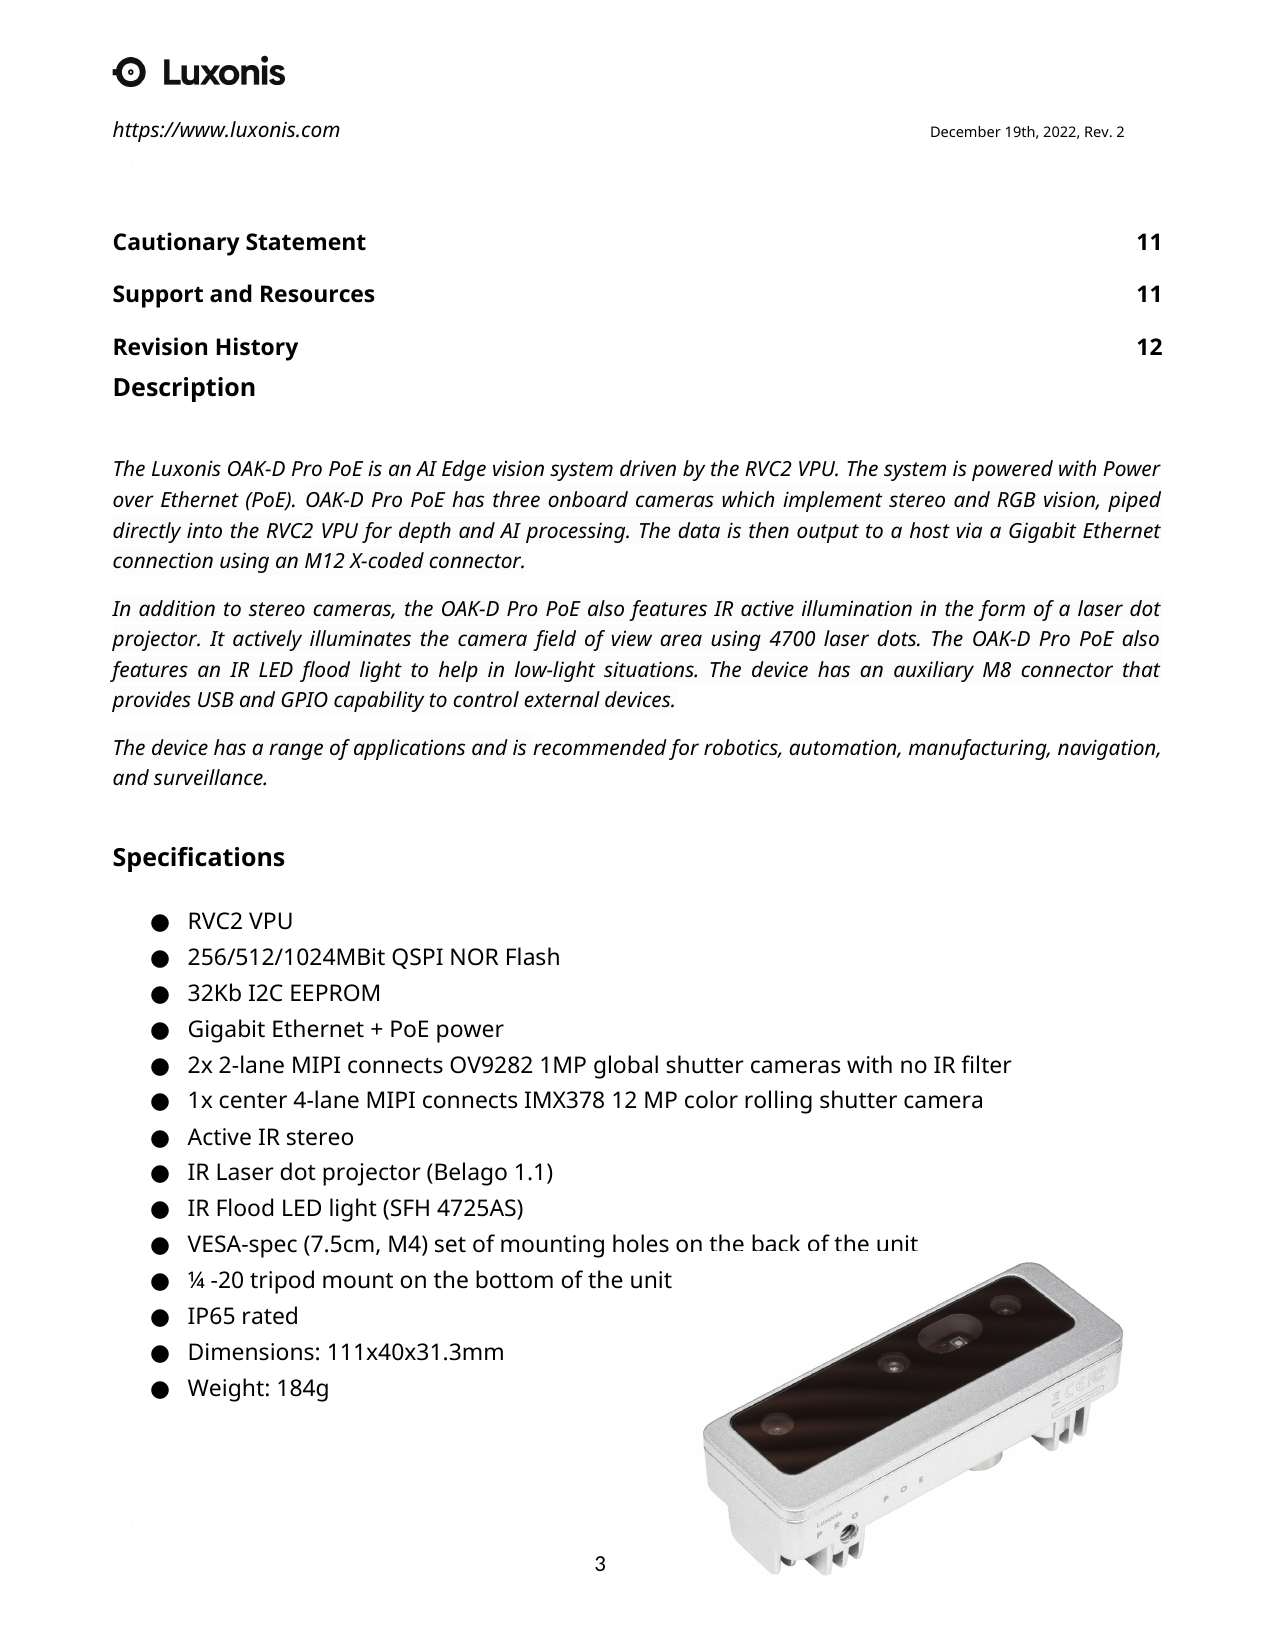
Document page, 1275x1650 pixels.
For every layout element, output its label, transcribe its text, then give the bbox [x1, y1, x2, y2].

list [1132, 1264, 1162, 1295]
list IP65 rated [150, 1300, 695, 1331]
text Cautionary Statement 11 [112, 226, 1162, 257]
list 2x 2-lane MIPI connects OV9282 1MP global shutter cameras with no IR filter [150, 1048, 1162, 1080]
list [1132, 1372, 1162, 1403]
list Dimensions: 111x40x31.3mm [150, 1336, 695, 1367]
text The Luxonis OAK-D Pro PoE is an AI Edge vision system driven by the RVC2 VPU. The system is powered with Power over Ethernet (PoE). OAK-D Pro PoE has three onboard cameras which implement stereo and RGB vision, piped directly into the RVC2 VPU for depth and AI processing. The data is then output to a host via a Gigabit Ethernet connection using an M12 X-coded connector. [112, 454, 1162, 575]
list RVC2 VPU [150, 905, 1162, 936]
text Revision History 12 [112, 330, 1162, 362]
text In addition to stereo cameras, the OAK-D Pro PoE also features IR active illumination in the form of a laser dot projector. It actively illuminates the camera field of view area using 4700 laser dots. The OAK-D Pro PoE also features an IR LED flood light to help in low-light situations. The device has an auxiliary M8 connector that provides USB and GPIO capability to control external devices. [112, 594, 1162, 714]
list [1132, 1336, 1162, 1367]
list Active IR stereo [150, 1120, 1162, 1152]
list IR Flood LED light (SFH 4725AS) [150, 1192, 1162, 1223]
list Weight: 184g [150, 1372, 695, 1403]
list Gigabit Ethernet + PoE power [150, 1013, 1162, 1044]
subtitle Specifications [112, 839, 1162, 873]
list 32Kb I2C EEPROM [150, 977, 1162, 1008]
picture [112, 47, 286, 97]
picture [695, 1251, 1132, 1587]
list ¼ -20 tripod mount on the bottom of the unit [150, 1264, 695, 1295]
text The device has a range of applications and is recommended for robotics, automation, manufacturing, navigation, and surveillance. [112, 733, 1162, 792]
list [1132, 1300, 1162, 1331]
list IR Laser dot projector (Belago 1.1) [150, 1156, 1162, 1188]
list 1x center 4-lane MIPI connects IMX378 12 MP color rolling shutter camera [150, 1084, 1162, 1116]
list 256/512/1024MBit QSPI NOR Flash [150, 941, 1162, 972]
list VESA-spec (7.5cm, M4) set of mounting holes on the back of the unit [150, 1228, 1162, 1259]
subtitle Description [112, 370, 1162, 404]
text Support and Resources 11 [112, 278, 1162, 309]
